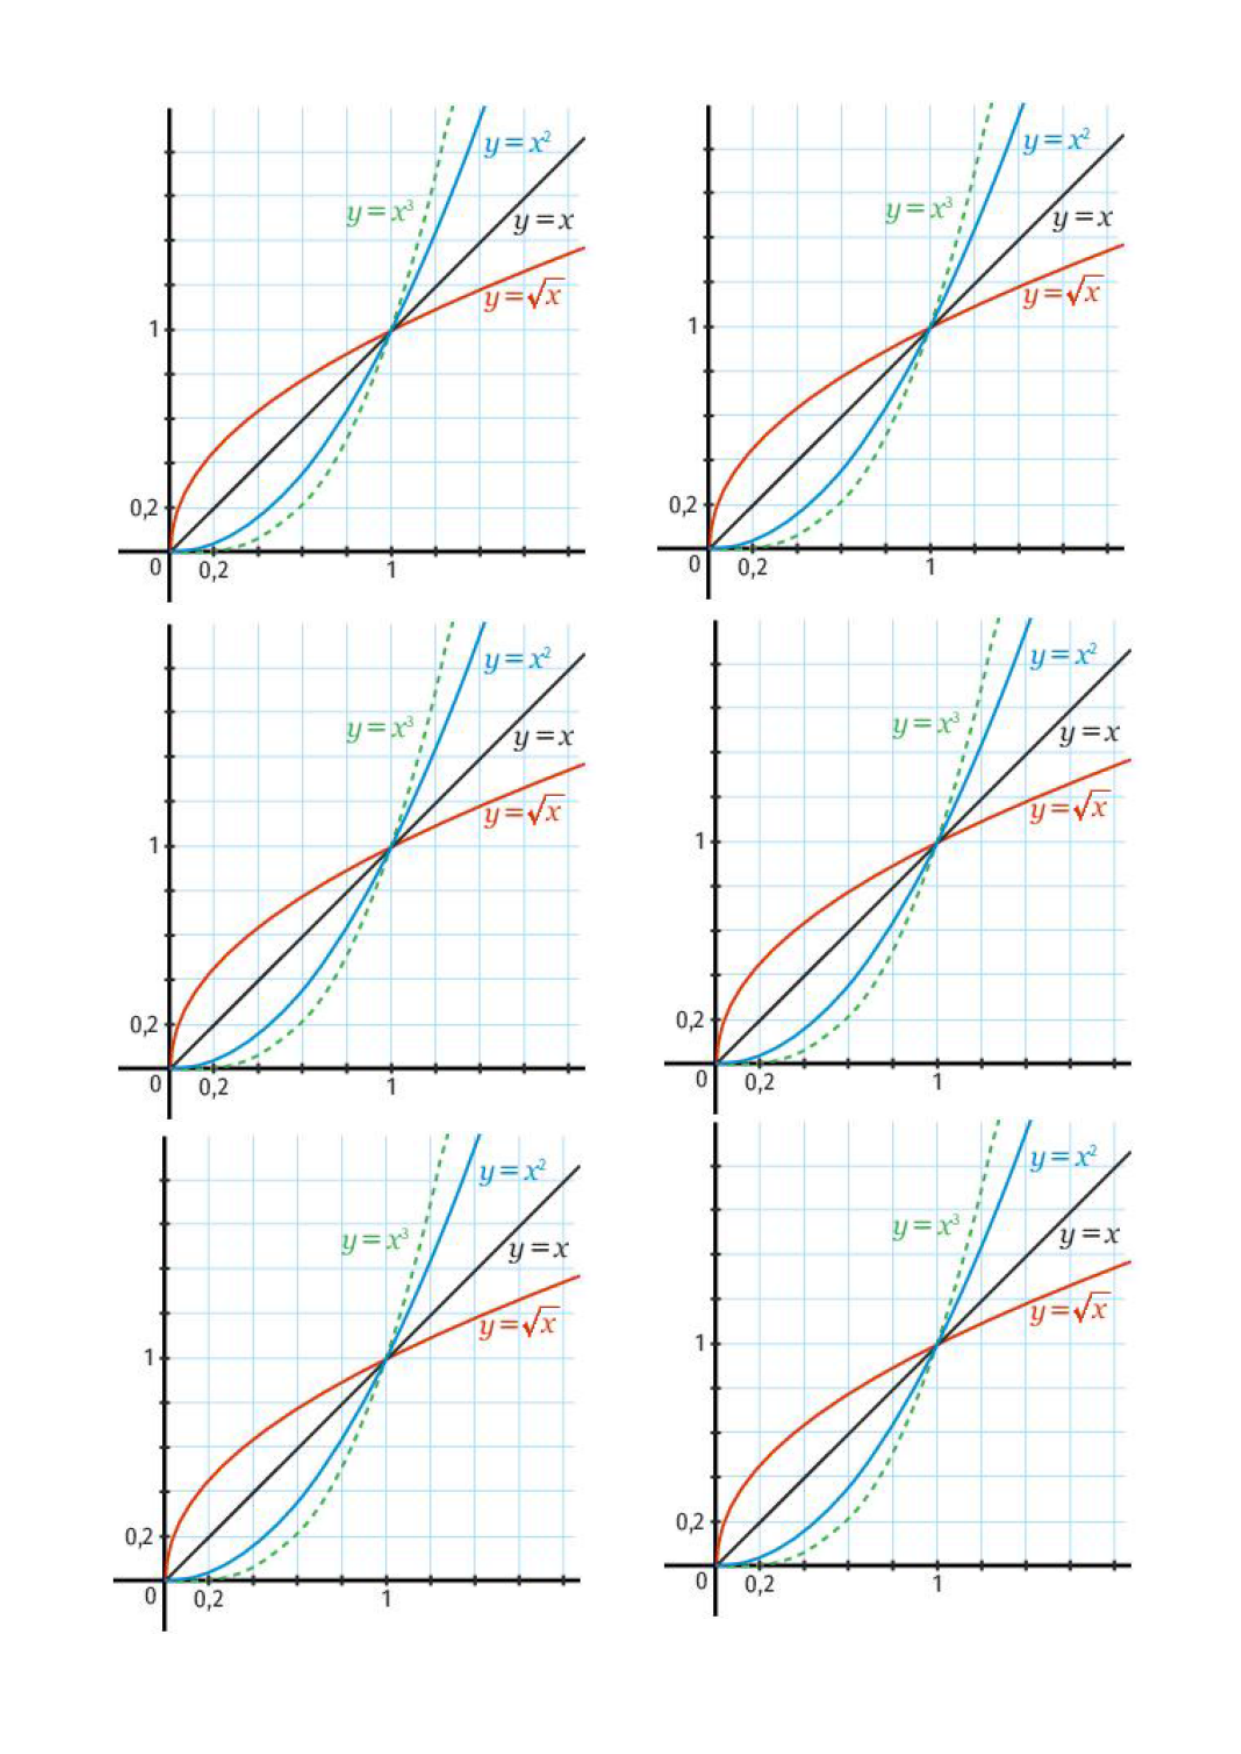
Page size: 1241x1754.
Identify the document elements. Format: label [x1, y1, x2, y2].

picture [654, 614, 1142, 1619]
picture [647, 100, 1135, 602]
picture [108, 618, 596, 1122]
picture [108, 102, 596, 605]
picture [103, 1131, 591, 1634]
